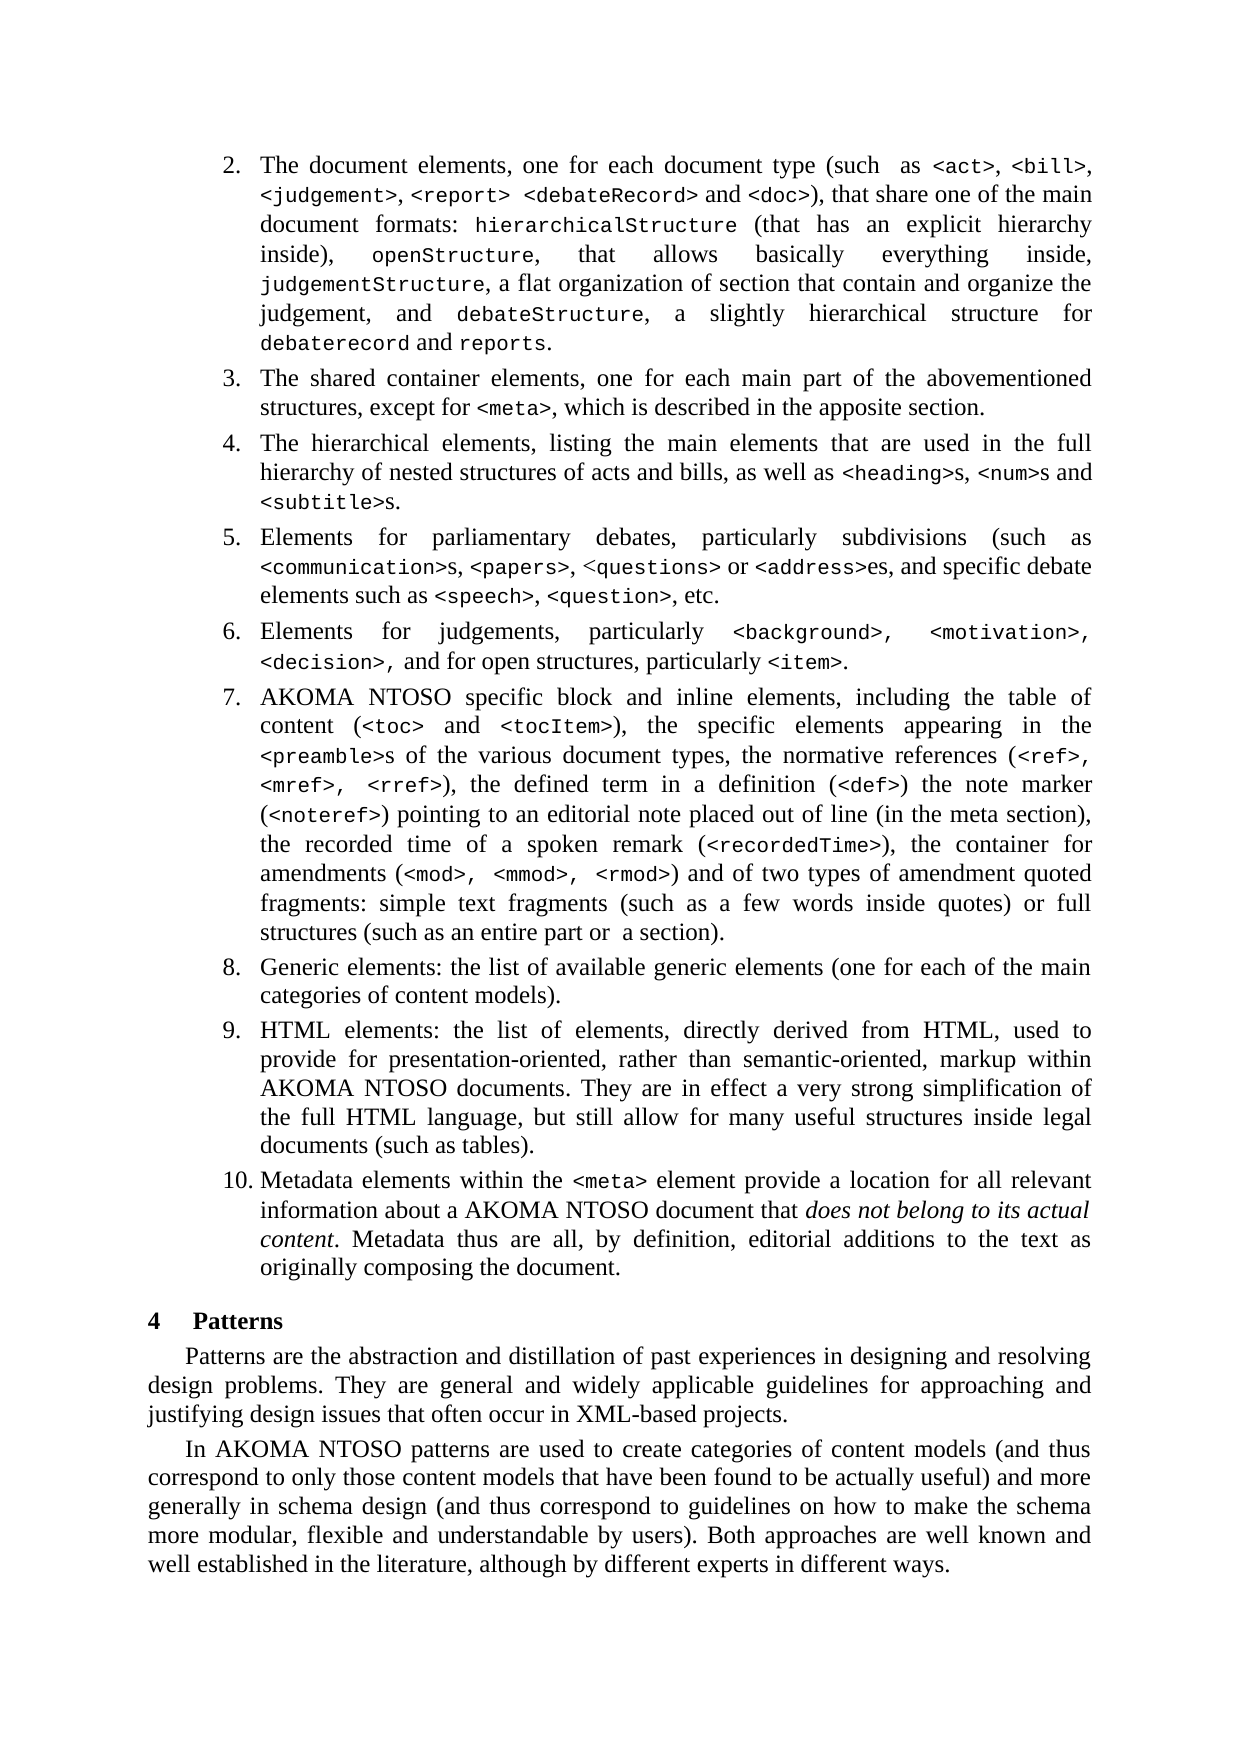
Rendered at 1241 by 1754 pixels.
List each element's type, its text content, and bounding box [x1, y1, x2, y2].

list AKOMA NTOSO specific block and inline elements, including the table of content (<toc> and <tocItem>), the specific elements appearing in the <preamble>s of the various document types, the normative references (<ref>, <mref>, <rref>), the defined term in a definition (<def>) the note marker (<noteref>) pointing to an editorial note placed out of line (in the meta section), the recorded time of a spoken remark (<recordedTime>), the container for amendments (<mod>, <mmod>, <rmod>) and of two types of amendment quoted fragments: simple text fragments (such as a few words inside quotes) or full structures (such as an entire part or a section). [222, 682, 1092, 945]
list The shared container elements, one for each main part of the abovementioned structures, except for <meta>, which is described in the apposite section. [222, 363, 1092, 422]
list HTML elements: the list of elements, directly derived from HTML, used to provide for presentation-oriented, rather than semantic-oriented, markup within AKOMA NTOSO documents. They are in effect a very strong simplification of the full HTML language, but still allow for many useful structures inside legal documents (such as tables). [222, 1015, 1092, 1159]
list The hierarchical elements, listing the main elements that are used in the full hierarchy of nested structures of acts and bills, as well as <heading>s, <num>s and <subtitle>s. [222, 428, 1092, 516]
subtitle Patterns [148, 1306, 1092, 1335]
list Elements for judgements, particularly <background>, <motivation>, <decision>, and for open structures, particularly <item>. [222, 616, 1092, 675]
list Elements for parliamentary debates, particularly subdivisions (such as <communication>s, <papers>, <questions> or <address>es, and specific debate elements such as <speech>, <question>, etc. [222, 522, 1092, 610]
list The document elements, one for each document type (such as <act>, <bill>, <judgement>, <report> <debateRecord> and <doc>), that share one of the main document formats: hierarchicalStructure (that has an explicit hierarchy inside), openStructure, that allows basically everything inside, judgementStructure, a flat organization of section that contain and organize the judgement, and debateStructure, a slightly hierarchical structure for debaterecord and reports. [222, 150, 1092, 357]
text In AKOMA NTOSO patterns are used to create categories of content models (and thus correspond to only those content models that have been found to be actually useful) and more generally in schema design (and thus correspond to guidelines on how to make the schema more modular, flexible and understandable by users). Both approaches are well known and well established in the literature, although by different experts in different ways. [148, 1434, 1092, 1577]
text Patterns are the abstraction and distillation of past experiences in designing and resolving design problems. They are general and widely applicable guidelines for approaching and justifying design issues that often occur in XML-based projects. [148, 1341, 1092, 1427]
list Generic elements: the list of available generic elements (one for each of the main categories of content models). [222, 952, 1092, 1009]
list Metadata elements within the <meta> element provide a location for all relevant information about a AKOMA NTOSO document that does not belong to its actual content. Metadata thus are all, by definition, editorial additions to the text as originally composing the document. [222, 1165, 1092, 1281]
